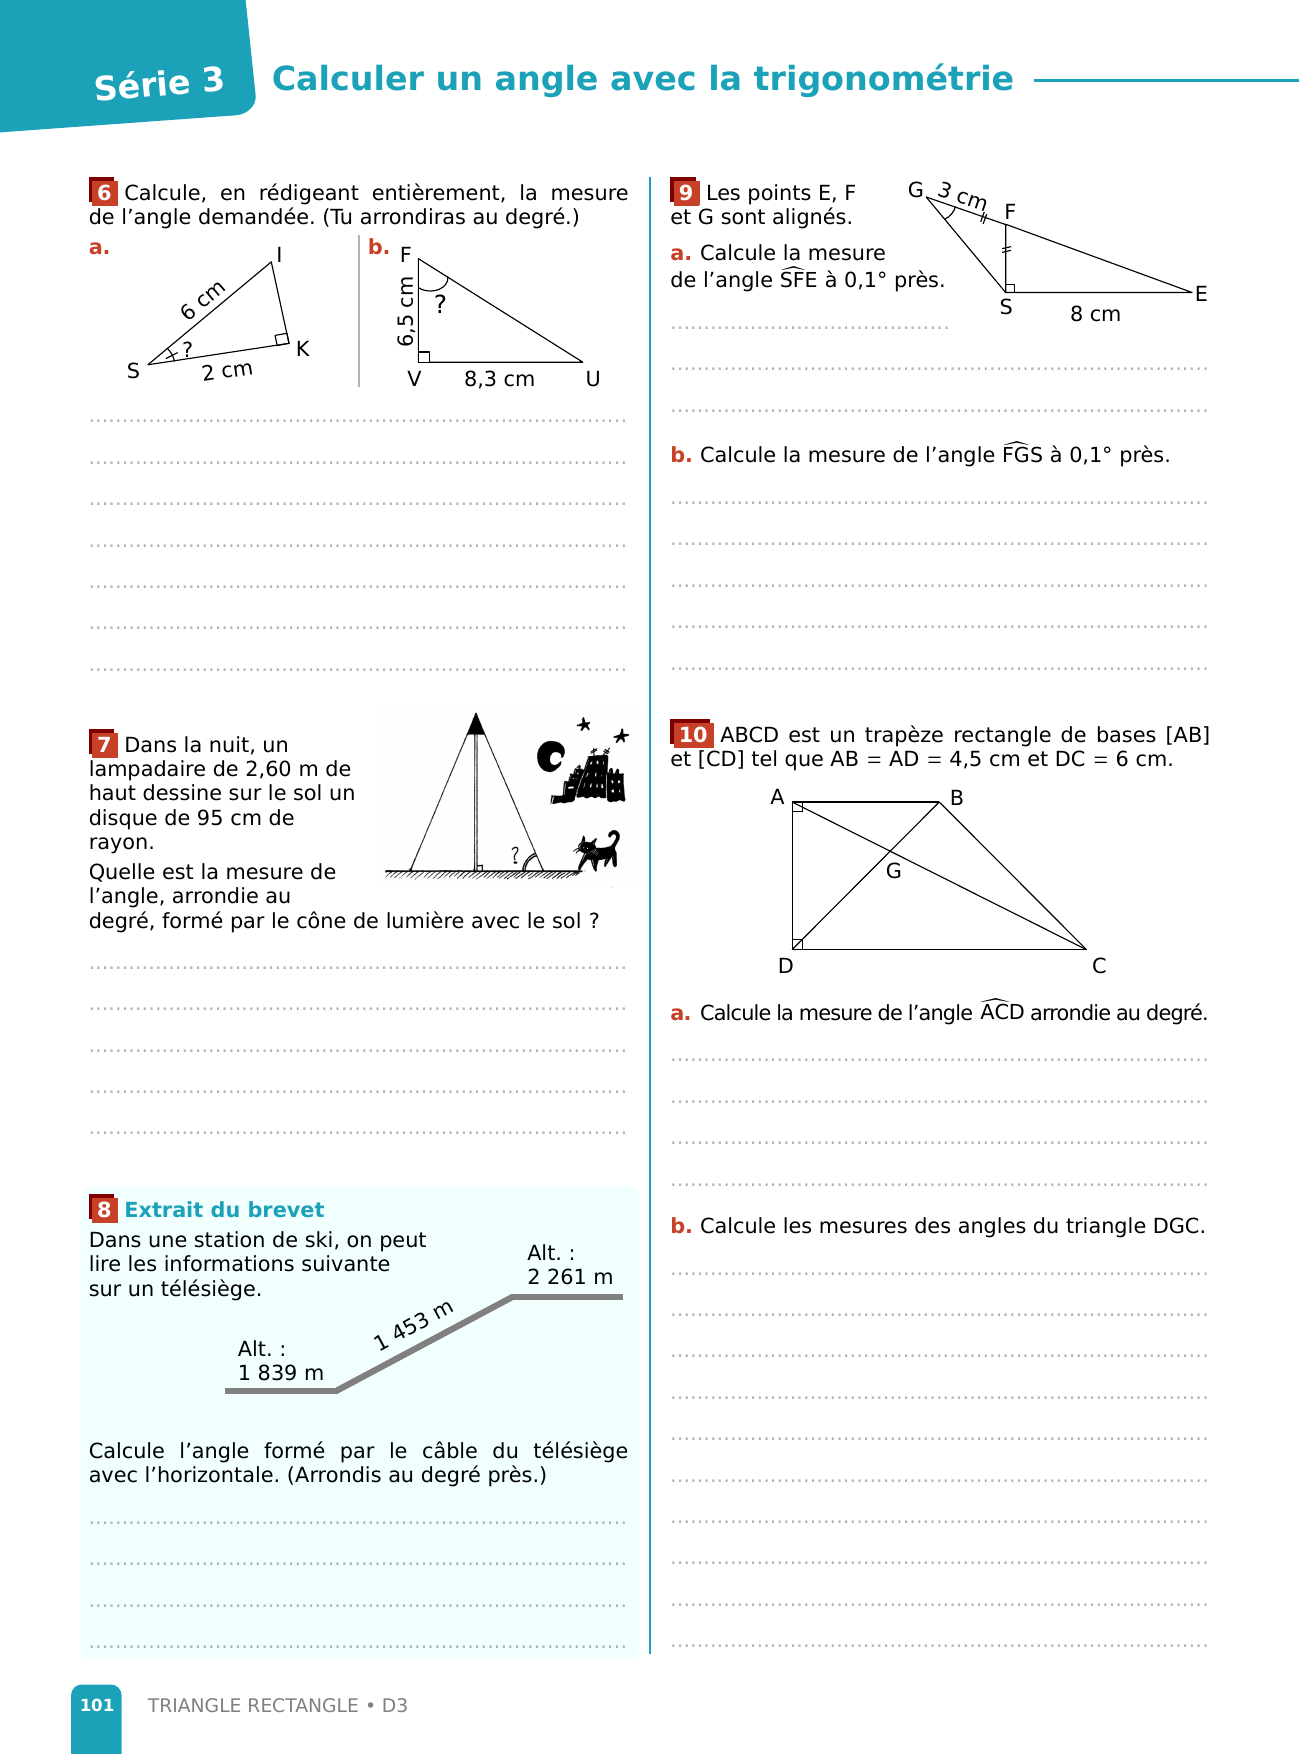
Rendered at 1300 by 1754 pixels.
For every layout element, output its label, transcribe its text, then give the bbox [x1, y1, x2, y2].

list [1056, 241, 1211, 293]
list Calcule la mesure de l’angle à 0,1° près. [670, 441, 1211, 468]
list Calcule les mesures des angles du triangle DGC. [670, 1214, 1211, 1239]
list Quelle est la mesure de l’angle, arrondie au degré, formé par le cône de lumière avec le sol ? [88, 860, 629, 933]
list [965, 241, 1005, 289]
subtitle Dans la nuit, un lampadaire de 2,60 m de haut dessine sur le sol un disque de 95 cm de rayon. [88, 729, 377, 854]
list [1007, 241, 1183, 291]
list Calcule la mesure de l’angle arrondie au degré. [670, 998, 1211, 1025]
list Calcule la mesure de l’angle à 0,1° près. [670, 241, 1004, 293]
subtitle ABCD est un trapèze rectangle de bases [AB] et [CD] tel que AB = AD = 4,5 cm et DC = 6 cm. [670, 719, 1211, 771]
subtitle Les points E, F et G sont alignés. [670, 177, 1211, 229]
picture [377, 710, 647, 889]
subtitle Calcule, en rédigeant entièrement, la mesure de l’angle demandée. (Tu arrondiras au degré.) [88, 177, 629, 229]
